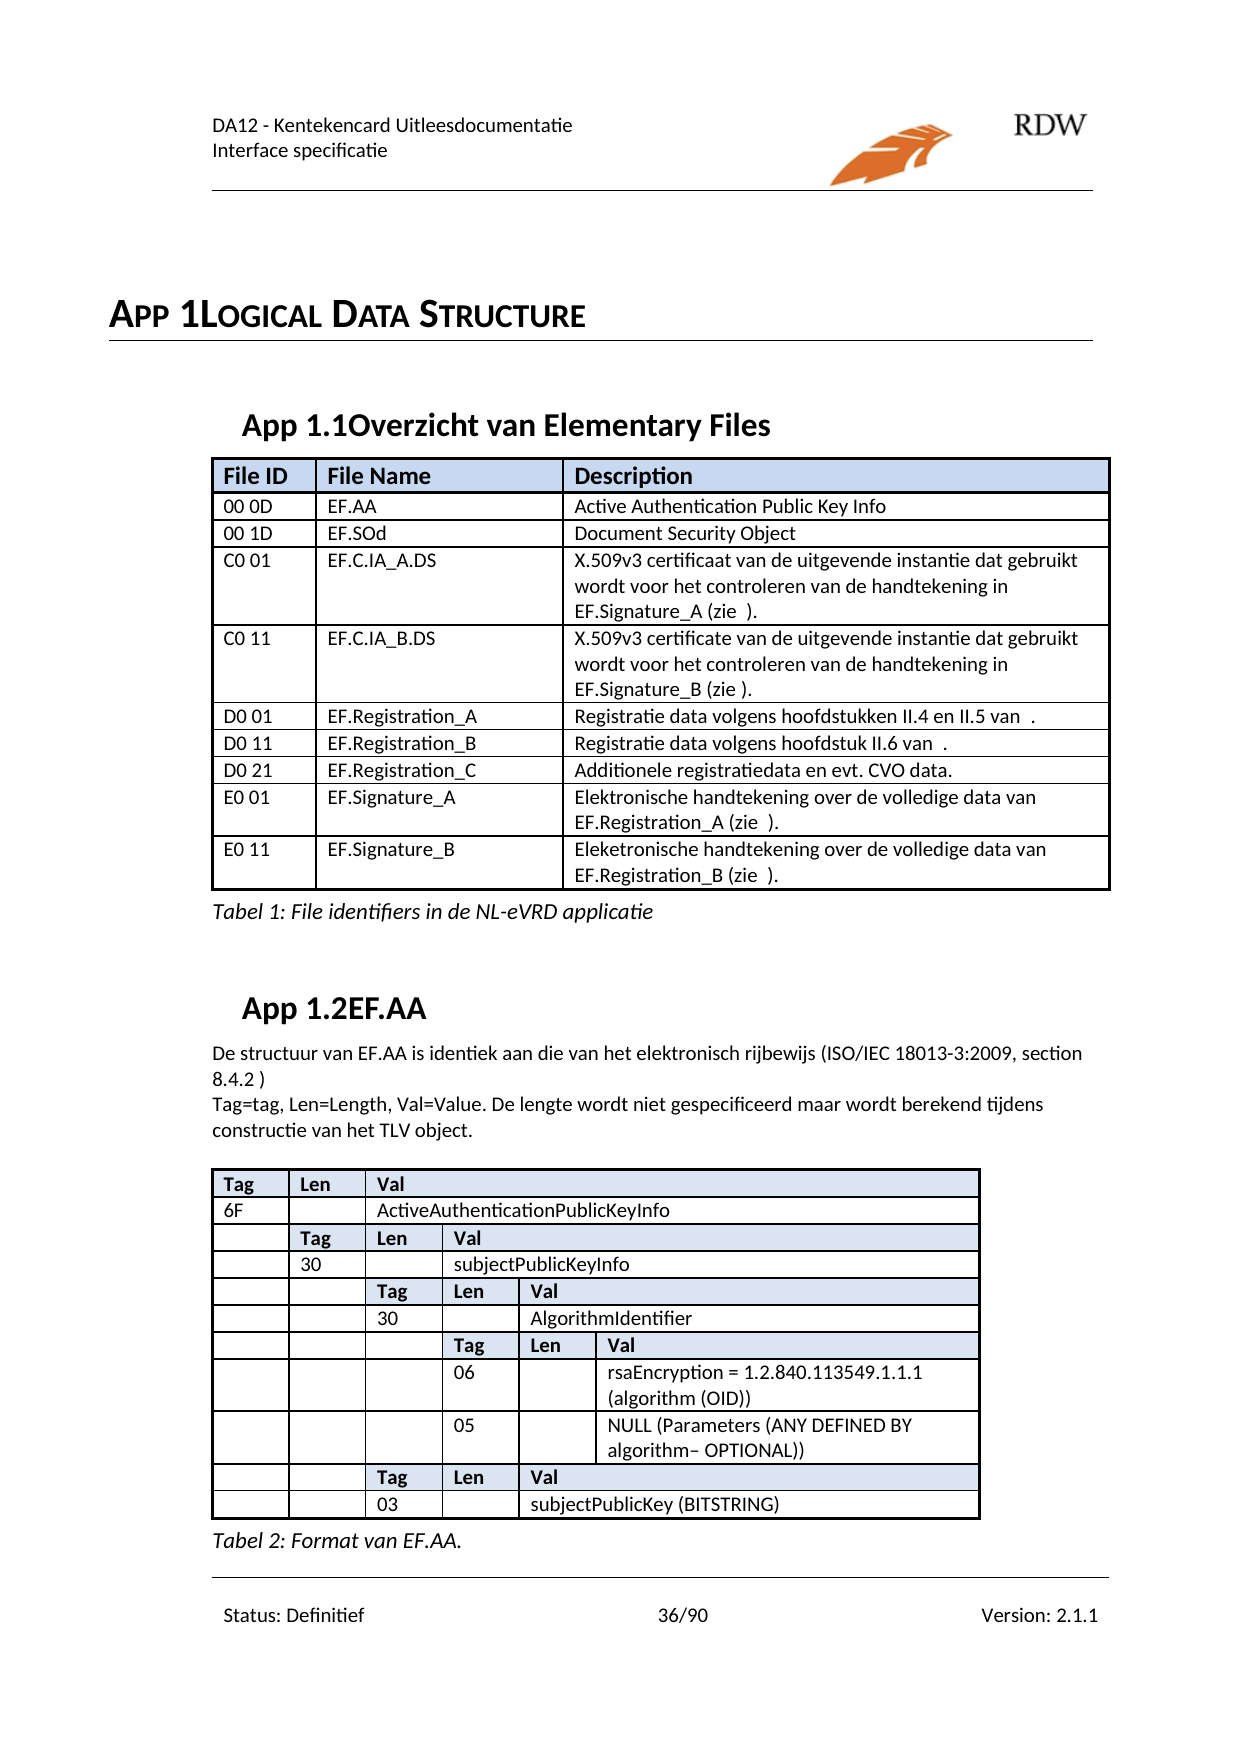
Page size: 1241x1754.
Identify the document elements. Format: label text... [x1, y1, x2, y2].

table_cell [520, 1412, 595, 1463]
table_cell Registratie data volgens hoofdstuk II.6 van [1]. [564, 730, 1108, 756]
table_cell Val [520, 1465, 978, 1490]
table_cell [366, 1333, 442, 1358]
table_cell [290, 1412, 365, 1463]
table_cell E0 11 [214, 837, 315, 887]
table_cell Tag [290, 1225, 365, 1250]
table_cell Val [443, 1225, 978, 1250]
table_cell [214, 1252, 288, 1277]
table_cell EF.Registration_A [317, 703, 562, 729]
table_cell Tag [443, 1333, 518, 1358]
table_cell EF.Signature_B [317, 837, 562, 887]
table_cell [214, 1225, 288, 1250]
text Tag=tag, Len=Length, Val=Value. De lengte wordt niet gespecificeerd maar wordt berekend tijdens constructie van het TLV object. [212, 1091, 1093, 1142]
table_cell Tag [366, 1279, 442, 1304]
table_cell [290, 1198, 365, 1223]
table_cell [366, 1360, 442, 1410]
table_cell Len [443, 1465, 518, 1490]
table_cell Elektronische handtekening over de volledige data van EF.Registration_A (zie [1]). [564, 784, 1108, 835]
table_cell 06 [443, 1360, 518, 1410]
table_cell Eleketronische handtekening over de volledige data van EF.Registration_B (zie [1]). [564, 837, 1108, 887]
table_header File ID [214, 460, 315, 491]
table_cell [290, 1279, 365, 1304]
table_header Len [290, 1171, 365, 1196]
list EF.AA [242, 987, 1093, 1028]
table_cell [290, 1491, 365, 1517]
table_cell [366, 1252, 442, 1277]
table_cell [214, 1333, 288, 1358]
table_cell D0 11 [214, 730, 315, 756]
table_header Tag [214, 1171, 288, 1196]
table_cell Additionele registratiedata en evt. CVO data. [564, 757, 1108, 783]
table_cell Len [443, 1279, 518, 1304]
table_cell Len [520, 1333, 595, 1358]
table_cell EF.Registration_C [317, 757, 562, 783]
table_cell EF.SOd [317, 521, 562, 546]
table_cell Len [366, 1225, 442, 1250]
table_cell EF.C.IA_A.DS [317, 548, 562, 624]
table_cell EF.Signature_A [317, 784, 562, 835]
text Tabel 1: File identifiers in de NL-eVRD applicatie [212, 897, 1093, 925]
table_cell Val [597, 1333, 978, 1358]
table_cell 00 1D [214, 521, 315, 546]
table_cell D0 01 [214, 703, 315, 729]
table_cell E0 01 [214, 784, 315, 835]
table_cell EF.Registration_B [317, 730, 562, 756]
table_cell [214, 1279, 288, 1304]
table_cell 03 [366, 1491, 442, 1517]
table_cell [290, 1333, 365, 1358]
table_cell [290, 1306, 365, 1331]
table_cell 30 [366, 1306, 442, 1331]
table_cell EF.C.IA_B.DS [317, 626, 562, 702]
table_cell Registratie data volgens hoofdstukken II.4 en II.5 van [1]. [564, 703, 1108, 729]
table_cell Val [520, 1279, 978, 1304]
table_cell X.509v3 certificaat van de uitgevende instantie dat gebruikt wordt voor het controleren van de handtekening in EF.Signature_A (zie [1]). [564, 548, 1108, 624]
table_cell [214, 1360, 288, 1410]
table_cell C0 11 [214, 626, 315, 702]
table_cell 00 0D [214, 494, 315, 519]
list Overzicht van Elementary Files [242, 404, 1093, 444]
table_cell C0 01 [214, 548, 315, 624]
table_cell subjectPublicKey (BITSTRING) [520, 1491, 978, 1517]
table_cell Tag [366, 1465, 442, 1490]
table_cell rsaEncryption = 1.2.840.113549.1.1.1 (algorithm (OID)) [597, 1360, 978, 1410]
table_cell [443, 1306, 518, 1331]
table_cell [366, 1412, 442, 1463]
table_cell subjectPublicKeyInfo [443, 1252, 978, 1277]
table_cell NULL (Parameters (ANY DEFINED BY algorithm– OPTIONAL)) [597, 1412, 978, 1463]
table_cell [214, 1491, 288, 1517]
text Tabel 2: Format van EF.AA. [212, 1526, 1093, 1554]
table_cell EF.AA [317, 494, 562, 519]
text De structuur van EF.AA is identiek aan die van het elektronisch rijbewijs (ISO/IEC 18013-3:2009, section 8.4.2 [2]) [212, 1041, 1093, 1091]
table_cell Document Security Object [564, 521, 1108, 546]
table_cell [443, 1491, 518, 1517]
table_cell 6F [214, 1198, 288, 1223]
table_cell X.509v3 certificate van de uitgevende instantie dat gebruikt wordt voor het controleren van de handtekening in EF.Signature_B (zie[1]). [564, 626, 1108, 702]
table_cell D0 21 [214, 757, 315, 783]
table_cell 05 [443, 1412, 518, 1463]
table_cell [290, 1360, 365, 1410]
table_cell 30 [290, 1252, 365, 1277]
table_cell [214, 1412, 288, 1463]
table_cell [520, 1360, 595, 1410]
table_cell [214, 1465, 288, 1490]
table_cell [290, 1465, 365, 1490]
table_cell [214, 1306, 288, 1331]
table_cell AlgorithmIdentifier [520, 1306, 978, 1331]
table_header Description [564, 460, 1108, 491]
list Logical Data Structure [109, 287, 1093, 340]
table_cell ActiveAuthenticationPublicKeyInfo [366, 1198, 978, 1223]
table_header File Name [317, 460, 562, 491]
table_cell Active Authentication Public Key Info [564, 494, 1108, 519]
table_header Val [366, 1171, 978, 1196]
